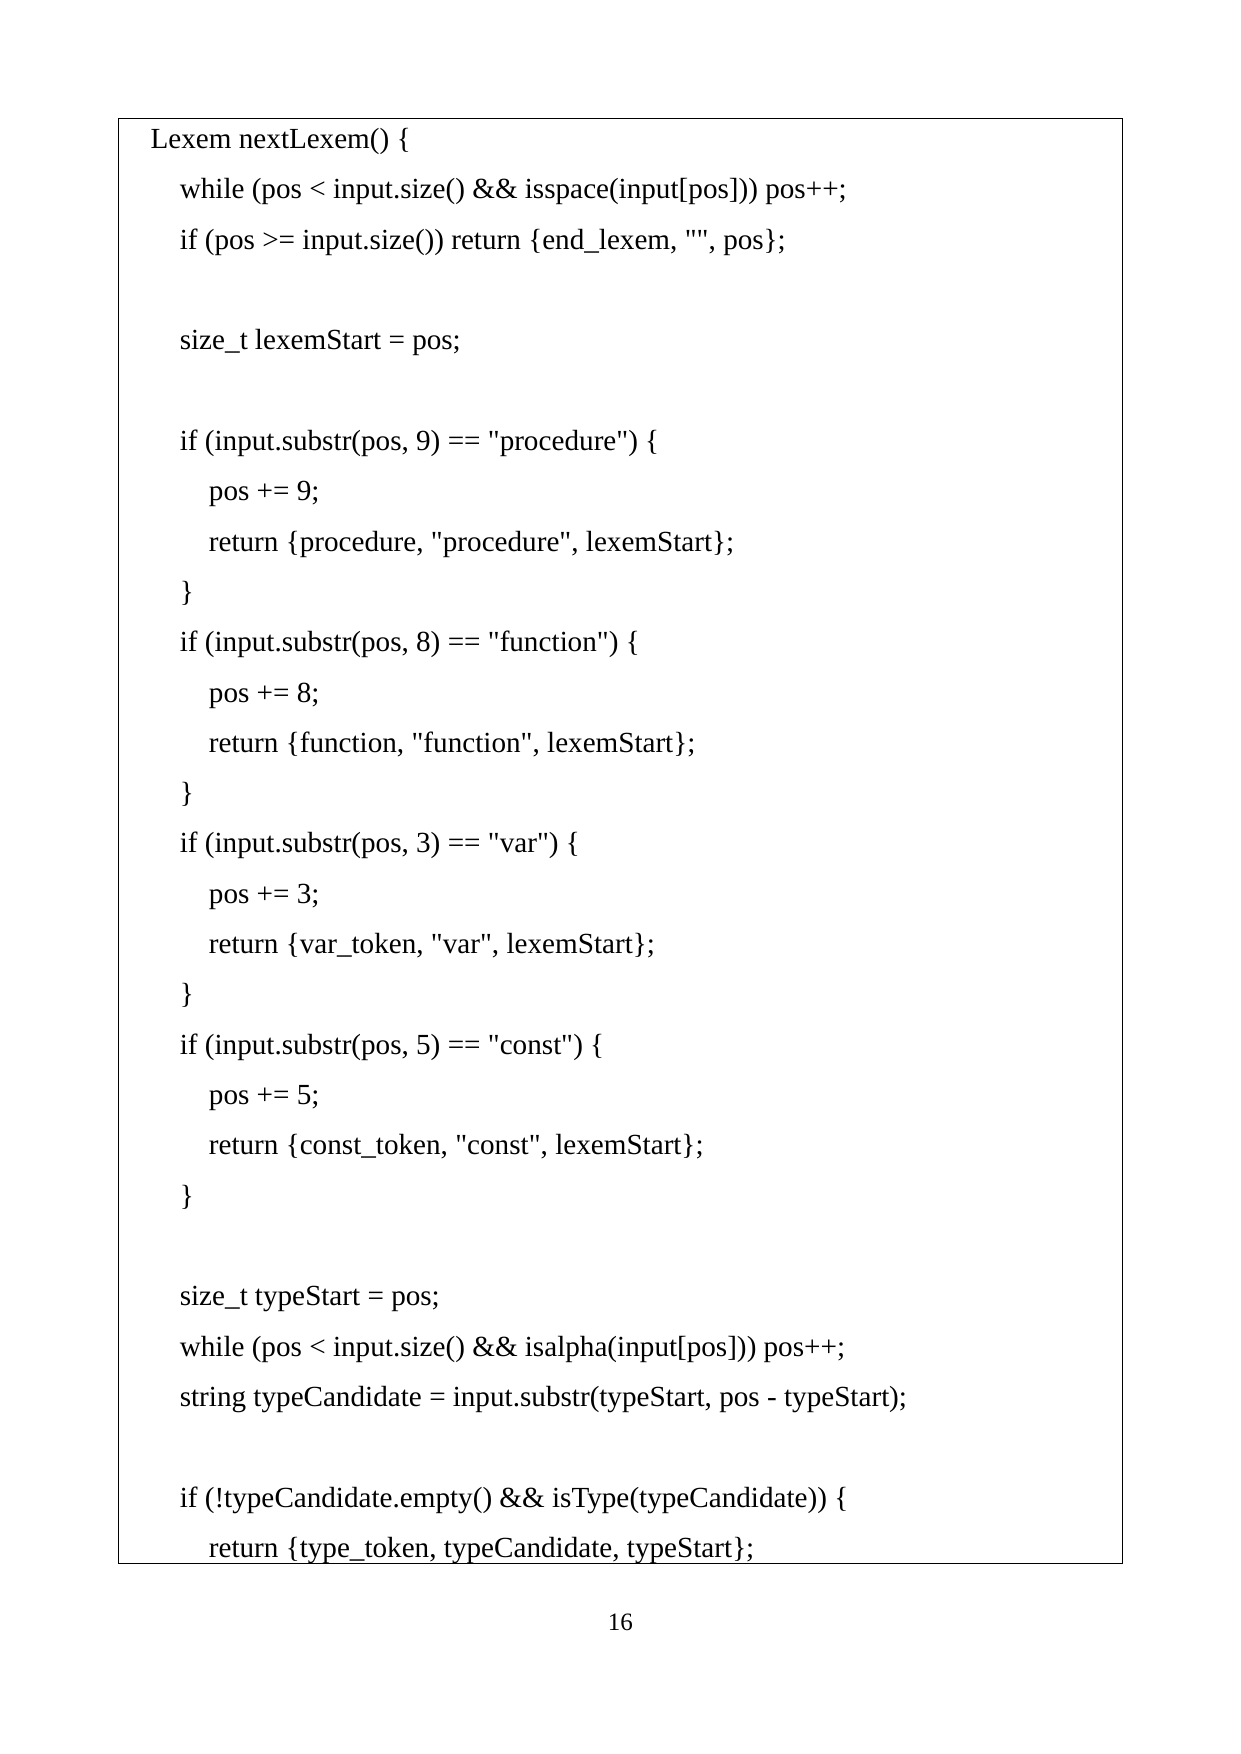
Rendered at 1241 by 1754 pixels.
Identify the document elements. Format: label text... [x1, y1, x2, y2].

text if (input.substr(pos, 9) == "procedure") { [119, 420, 1122, 457]
text size_t typeStart = pos; [119, 1275, 1122, 1312]
text string typeCandidate = input.substr(typeStart, pos - typeStart); [119, 1376, 1122, 1413]
text if (input.substr(pos, 8) == "function") { [119, 621, 1122, 658]
text if (input.substr(pos, 3) == "var") { [119, 822, 1122, 859]
text return {const_token, "const", lexemStart}; [119, 1124, 1122, 1161]
text return {type_token, typeCandidate, typeStart}; [119, 1527, 1122, 1563]
text pos += 8; [119, 672, 1122, 708]
text } [119, 1175, 1122, 1211]
text pos += 3; [119, 873, 1122, 909]
text } [119, 571, 1122, 608]
text pos += 5; [119, 1074, 1122, 1111]
text while (pos < input.size() && isalpha(input[pos])) pos++; [119, 1326, 1122, 1362]
text if (pos >= input.size()) return {end_lexem, "", pos}; [119, 219, 1122, 255]
text Lexem nextLexem() { [119, 119, 1122, 155]
text while (pos < input.size() && isspace(input[pos])) pos++; [119, 168, 1122, 205]
text if (input.substr(pos, 5) == "const") { [119, 1024, 1122, 1060]
text } [119, 973, 1122, 1010]
text size_t lexemStart = pos; [119, 319, 1122, 356]
text if (!typeCandidate.empty() && isType(typeCandidate)) { [119, 1477, 1122, 1513]
text } [119, 772, 1122, 809]
text return {procedure, "procedure", lexemStart}; [119, 521, 1122, 557]
text return {function, "function", lexemStart}; [119, 722, 1122, 758]
text pos += 9; [119, 470, 1122, 507]
text return {var_token, "var", lexemStart}; [119, 923, 1122, 960]
